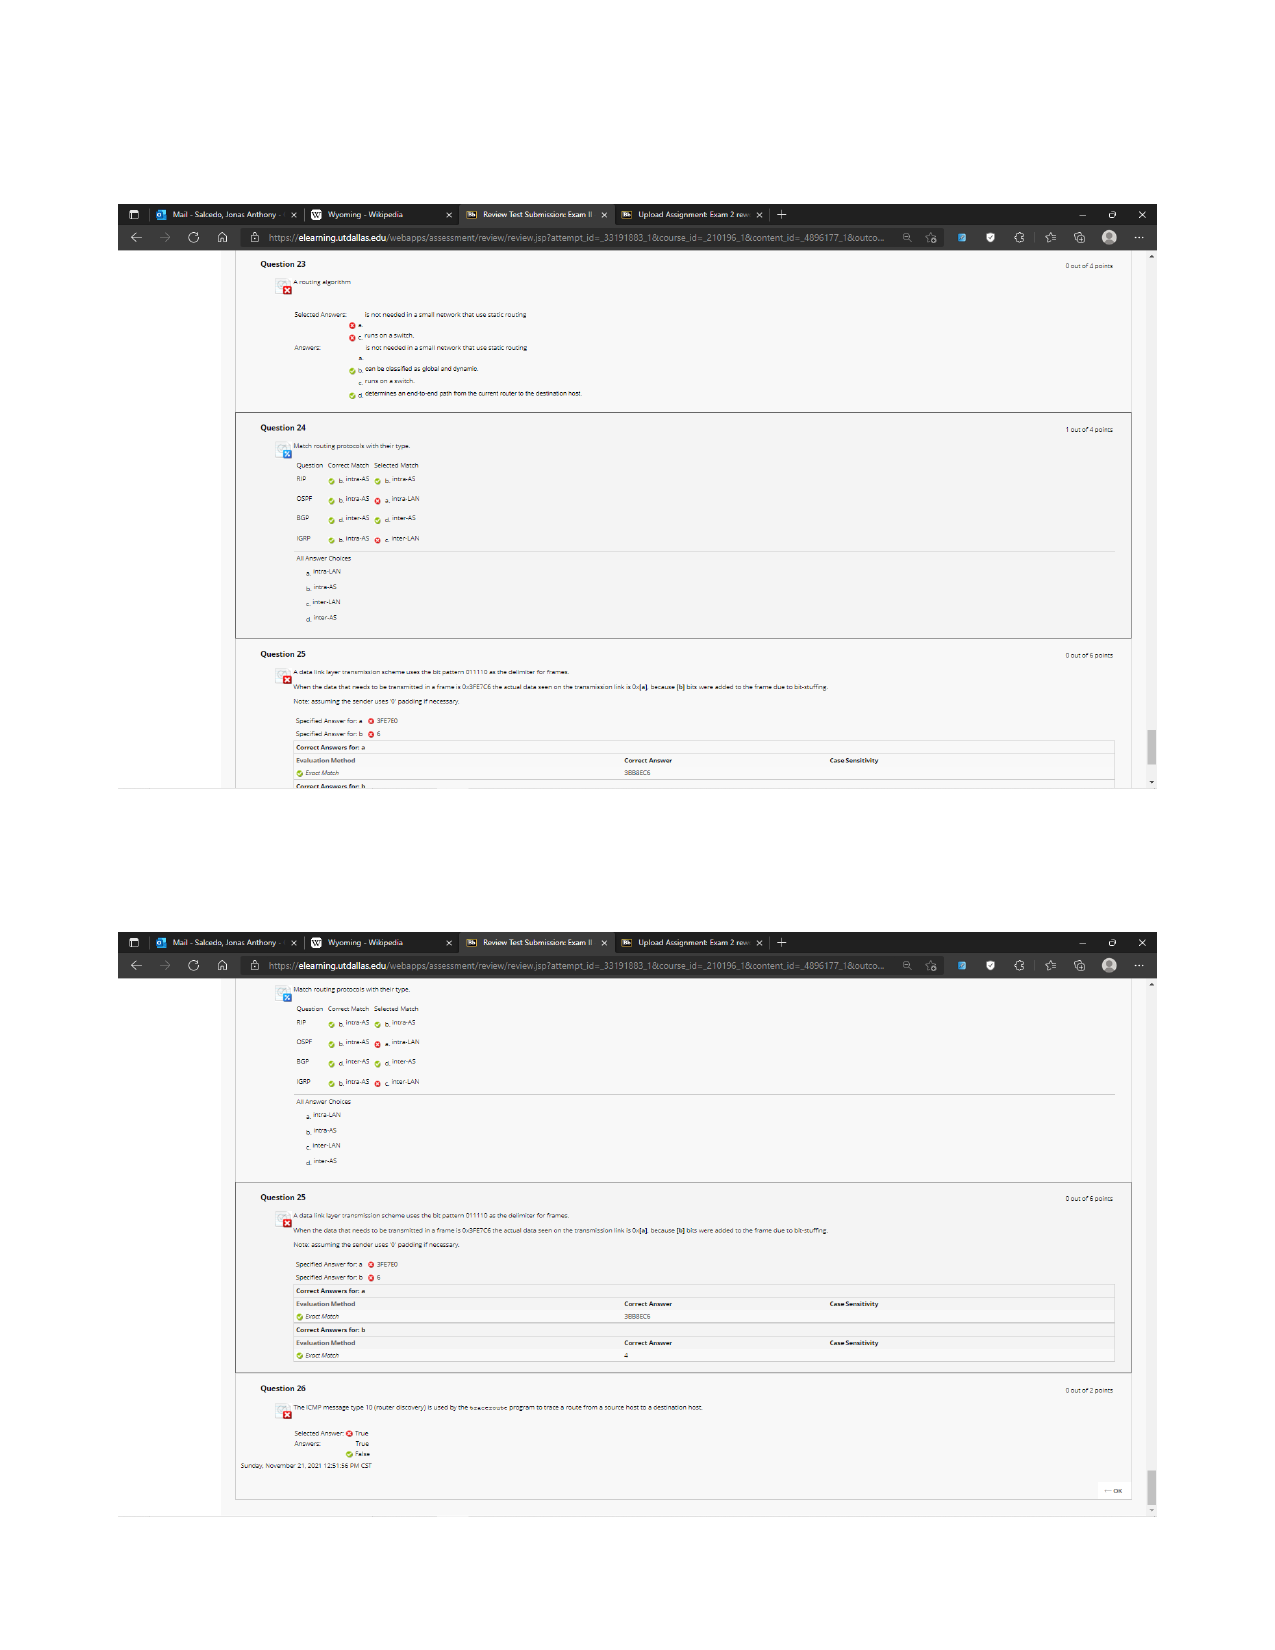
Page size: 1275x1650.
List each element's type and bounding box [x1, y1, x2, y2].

picture [118, 204, 1157, 789]
picture [118, 932, 1157, 1517]
